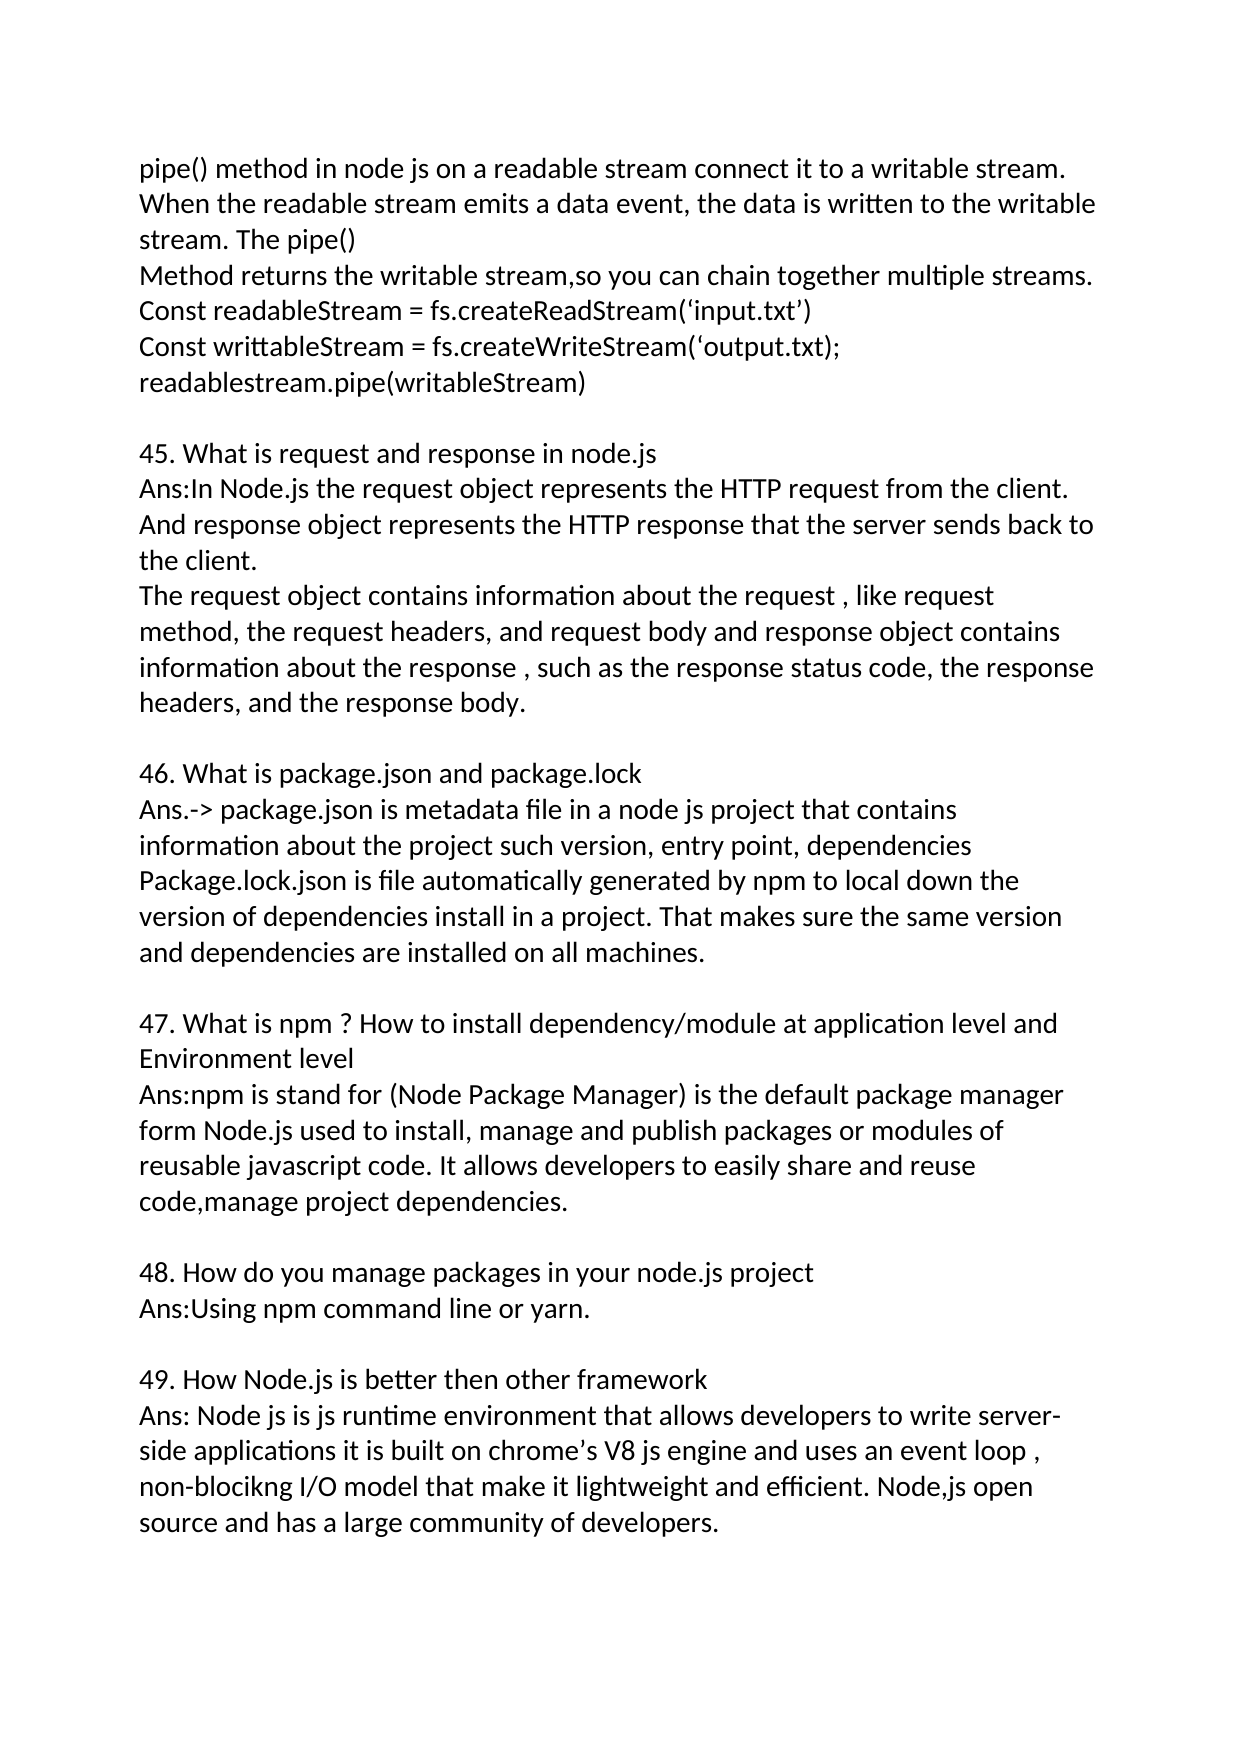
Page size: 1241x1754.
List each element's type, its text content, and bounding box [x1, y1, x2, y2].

text 49. How Node.js is better then other framework [139, 1361, 1101, 1397]
text 45. What is request and response in node.js [139, 435, 1101, 471]
text Ans.-> package.json is metadata file in a node js project that contains information about the project such version, entry point, dependencies [139, 791, 1101, 862]
text The request object contains information about the request , like request method, the request headers, and request body and response object contains information about the response , such as the response status code, the response headers, and the response body. [139, 577, 1101, 720]
text Method returns the writable stream,so you can chain together multiple streams. [139, 257, 1101, 292]
text Ans: Node js is js runtime environment that allows developers to write server-side applications it is built on chrome’s V8 js engine and uses an event loop , non-blocikng I/O model that make it lightweight and efficient. Node,js open source and has a large community of developers. [139, 1397, 1101, 1539]
text Const writtableStream = fs.createWriteStream(‘output.txt); [139, 328, 1101, 364]
text 46. What is package.json and package.lock [139, 756, 1101, 791]
text Package.lock.json is file automatically generated by npm to local down the version of dependencies install in a project. That makes sure the same version and dependencies are installed on all machines. [139, 862, 1101, 969]
text pipe() method in node js on a readable stream connect it to a writable stream. When the readable stream emits a data event, the data is written to the writable stream. The pipe() [139, 150, 1101, 257]
text 47. What is npm ? How to install dependency/module at application level and Environment level [139, 1005, 1101, 1076]
text 48. How do you manage packages in your node.js project [139, 1254, 1101, 1290]
text Ans:In Node.js the request object represents the HTTP request from the client. And response object represents the HTTP response that the server sends back to the client. [139, 471, 1101, 577]
text Ans:npm is stand for (Node Package Manager) is the default package manager form Node.js used to install, manage and publish packages or modules of reusable javascript code. It allows developers to easily share and reuse code,manage project dependencies. [139, 1076, 1101, 1219]
text Ans:Using npm command line or yarn. [139, 1290, 1101, 1326]
text readablestream.pipe(writableStream) [139, 364, 1101, 399]
text Const readableStream = fs.createReadStream(‘input.txt’) [139, 292, 1101, 328]
